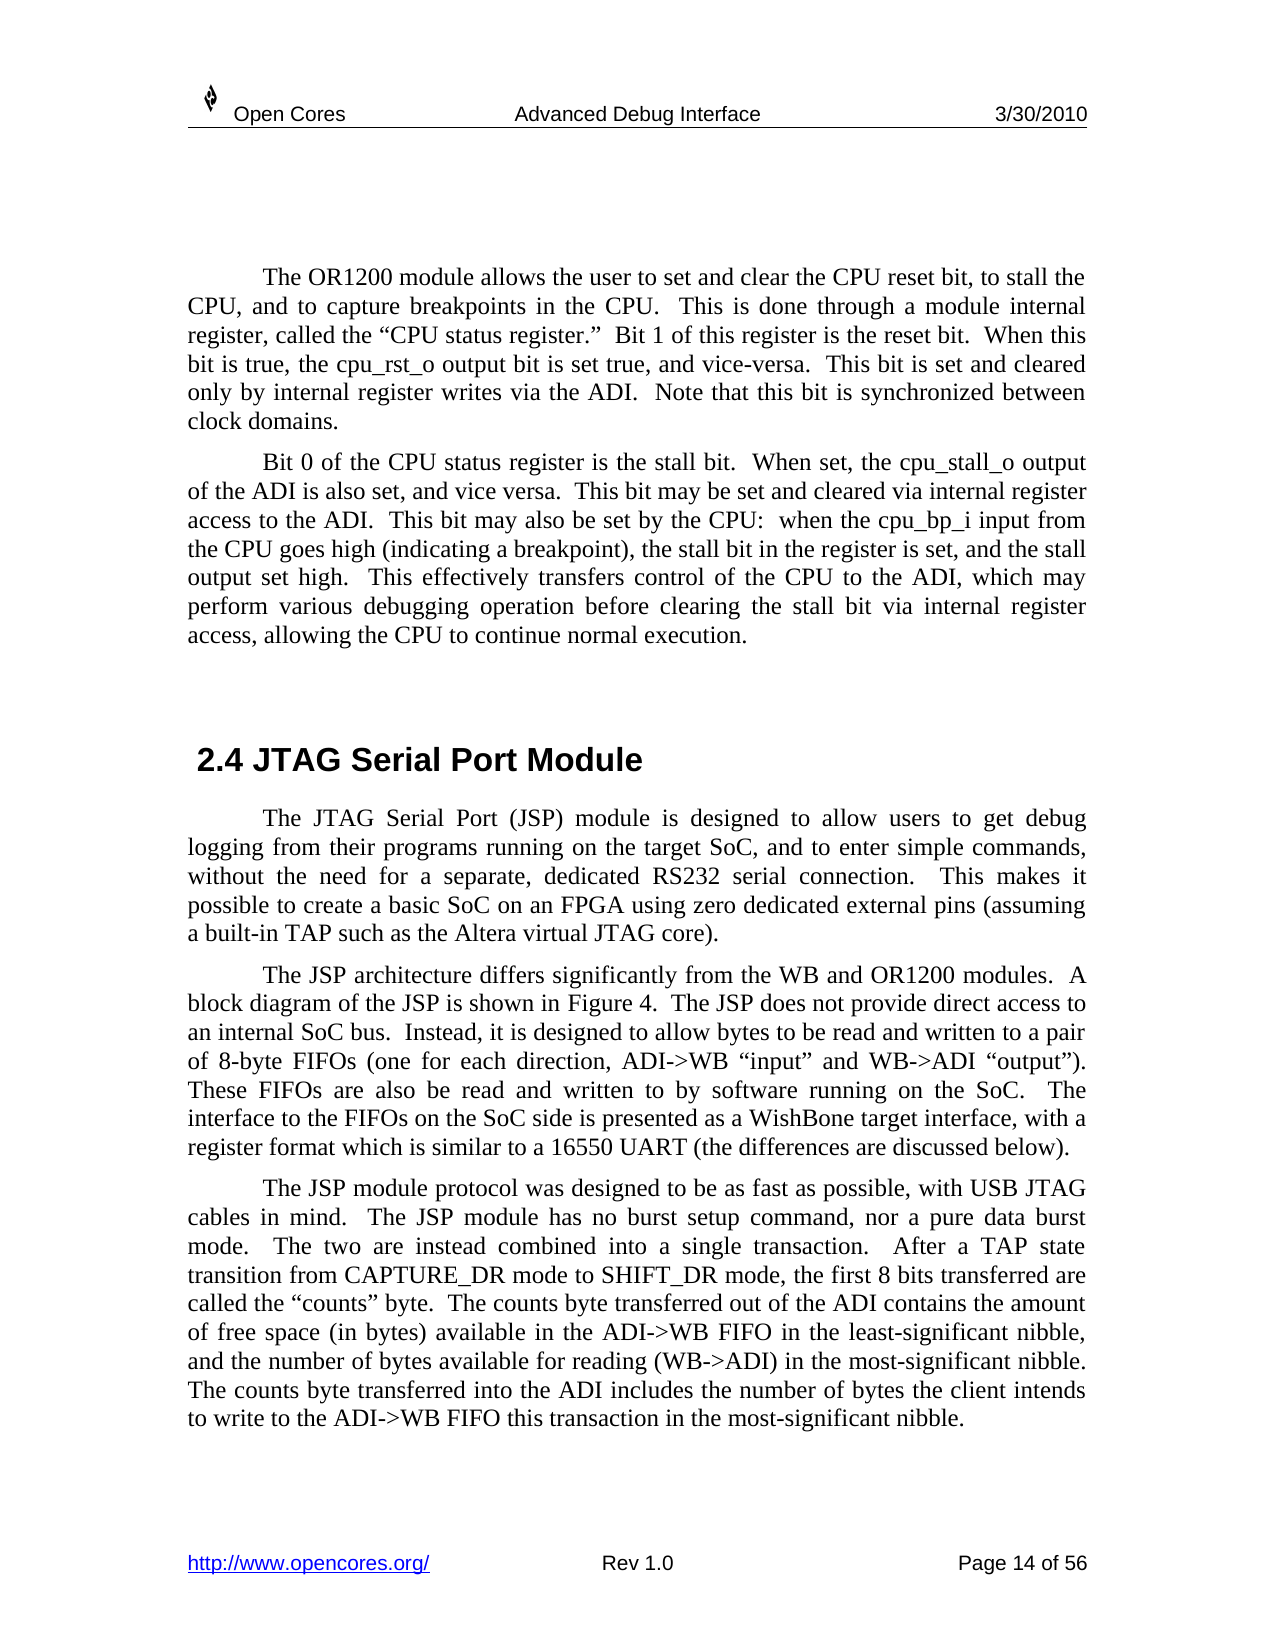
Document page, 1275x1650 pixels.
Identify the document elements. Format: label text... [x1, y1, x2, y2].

text The OR1200 module allows the user to set and clear the CPU reset bit, to stall the CPU, and to capture breakpoints in the CPU. This is done through a module internal register, called the “CPU status register.” Bit 1 of this register is the reset bit. When this bit is true, the cpu_rst_o output bit is set true, and vice-versa. This bit is set and cleared only by internal register writes via the ADI. Note that this bit is synchronized between clock domains. [187, 262, 1087, 435]
text Bit 0 of the CPU status register is the stall bit. When set, the cpu_stall_o output of the ADI is also set, and vice versa. This bit may be set and cleared via internal register access to the ADI. This bit may also be set by the CPU: when the cpu_bp_i input from the CPU goes high (indicating a breakpoint), the stall bit in the register is set, and the stall output set high. This effectively transfers control of the CPU to the ADI, which may perform various debugging operation before clearing the stall bit via internal register access, allowing the CPU to continue normal execution. [187, 447, 1087, 649]
text The JSP architecture differs significantly from the WB and OR1200 modules. A block diagram of the JSP is shown in Figure 4. The JSP does not provide direct access to an internal SoC bus. Instead, it is designed to allow bytes to be read and written to a pair of 8-byte FIFOs (one for each direction, ADI->WB “input” and WB->ADI “output”). These FIFOs are also be read and written to by software running on the SoC. The interface to the FIFOs on the SoC side is presented as a WishBone target interface, with a register format which is similar to a 16550 UART (the differences are discussed below). [187, 960, 1087, 1161]
text The JSP module protocol was designed to be as fast as possible, with USB JTAG cables in mind. The JSP module has no burst setup command, nor a pure data burst mode. The two are instead combined into a single transaction. After a TAP state transition from CAPTURE_DR mode to SHIFT_DR mode, the first 8 bits transferred are called the “counts” byte. The counts byte transferred out of the ADI contains the amount of free space (in bytes) available in the ADI->WB FIFO in the least-significant nibble, and the number of bytes available for reading (WB->ADI) in the most-significant nibble. The counts byte transferred into the ADI includes the number of bytes the client intends to write to the ADI->WB FIFO this transaction in the most-significant nibble. [187, 1173, 1087, 1432]
subtitle JTAG Serial Port Module [187, 740, 1087, 778]
text The JTAG Serial Port (JSP) module is designed to allow users to get debug logging from their programs running on the target SoC, and to enter simple commands, without the need for a separate, dedicated RS232 serial connection. This makes it possible to create a basic SoC on an FPGA using zero dedicated external pins (assuming a built-in TAP such as the Altera virtual JTAG core). [187, 803, 1087, 947]
